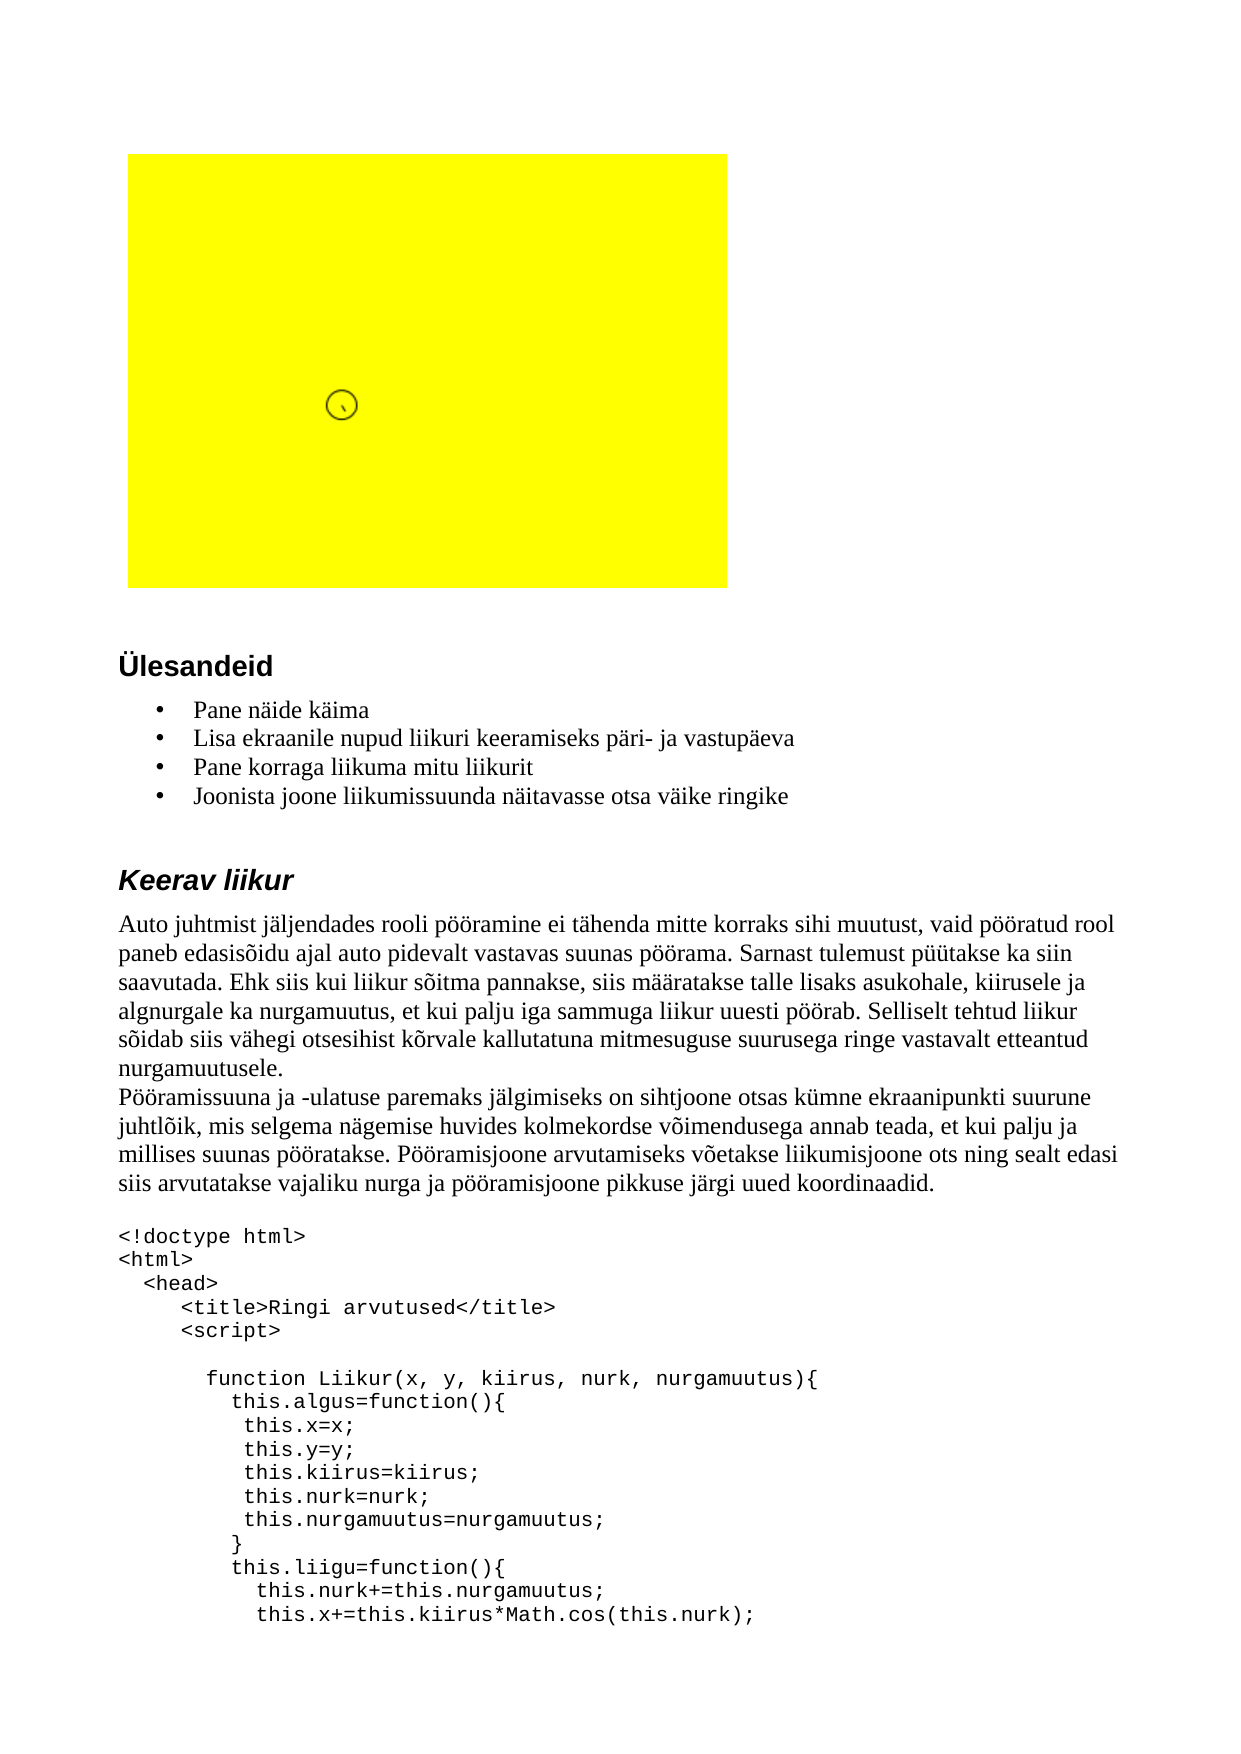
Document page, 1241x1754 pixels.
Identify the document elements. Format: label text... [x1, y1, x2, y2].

list Pane näide käima [156, 695, 1122, 723]
list Lisa ekraanile nupud liikuri keeramiseks päri- ja vastupäeva [156, 723, 1122, 752]
text this.nurgamuutus=nurgamuutus; [118, 1509, 1122, 1533]
text <html> [118, 1249, 1122, 1273]
text this.nurk+=this.nurgamuutus; [118, 1580, 1122, 1604]
text this.kiirus=kiirus; [118, 1462, 1122, 1486]
text this.x=x; [118, 1415, 1122, 1438]
list Joonista joone liikumissuunda näitavasse otsa väike ringike [156, 781, 1122, 810]
text Pööramissuuna ja -ulatuse paremaks jälgimiseks on sihtjoone otsas kümne ekraanipunkti suurune juhtlõik, mis selgema nägemise huvides kolmekordse võimendusega annab teada, et kui palju ja millises suunas pööratakse. Pööramisjoone arvutamiseks võetakse liikumisjoone ots ning sealt edasi siis arvutatakse vajaliku nurga ja pööramisjoone pikkuse järgi uued koordinaadid. [118, 1082, 1122, 1197]
text <script> [118, 1320, 1122, 1344]
text this.algus=function(){ [118, 1391, 1122, 1415]
text Auto juhtmist jäljendades rooli pööramine ei tähenda mitte korraks sihi muutust, vaid pööratud rool paneb edasisõidu ajal auto pidevalt vastavas suunas pöörama. Sarnast tulemust püütakse ka siin saavutada. Ehk siis kui liikur sõitma pannakse, siis määratakse talle lisaks asukohale, kiirusele ja algnurgale ka nurgamuutus, et kui palju iga sammuga liikur uuesti pöörab. Selliselt tehtud liikur sõidab siis vähegi otsesihist kõrvale kallutatuna mitmesuguse suurusega ringe vastavalt etteantud nurgamuutusele. [118, 909, 1122, 1082]
text function Liikur(x, y, kiirus, nurk, nurgamuutus){ [118, 1368, 1122, 1391]
subtitle Keerav liikur [118, 863, 1122, 897]
text this.liigu=function(){ [118, 1557, 1122, 1580]
subtitle Ülesandeid [118, 649, 1122, 682]
text this.nurk=nurk; [118, 1486, 1122, 1509]
text } [118, 1533, 1122, 1557]
text this.x+=this.kiirus*Math.cos(this.nurk); [118, 1604, 1122, 1628]
list Pane korraga liikuma mitu liikurit [156, 752, 1122, 781]
text <title>Ringi arvutused</title> [118, 1297, 1122, 1320]
text this.y=y; [118, 1438, 1122, 1462]
text <head> [118, 1273, 1122, 1297]
text <!doctype html> [118, 1226, 1122, 1249]
